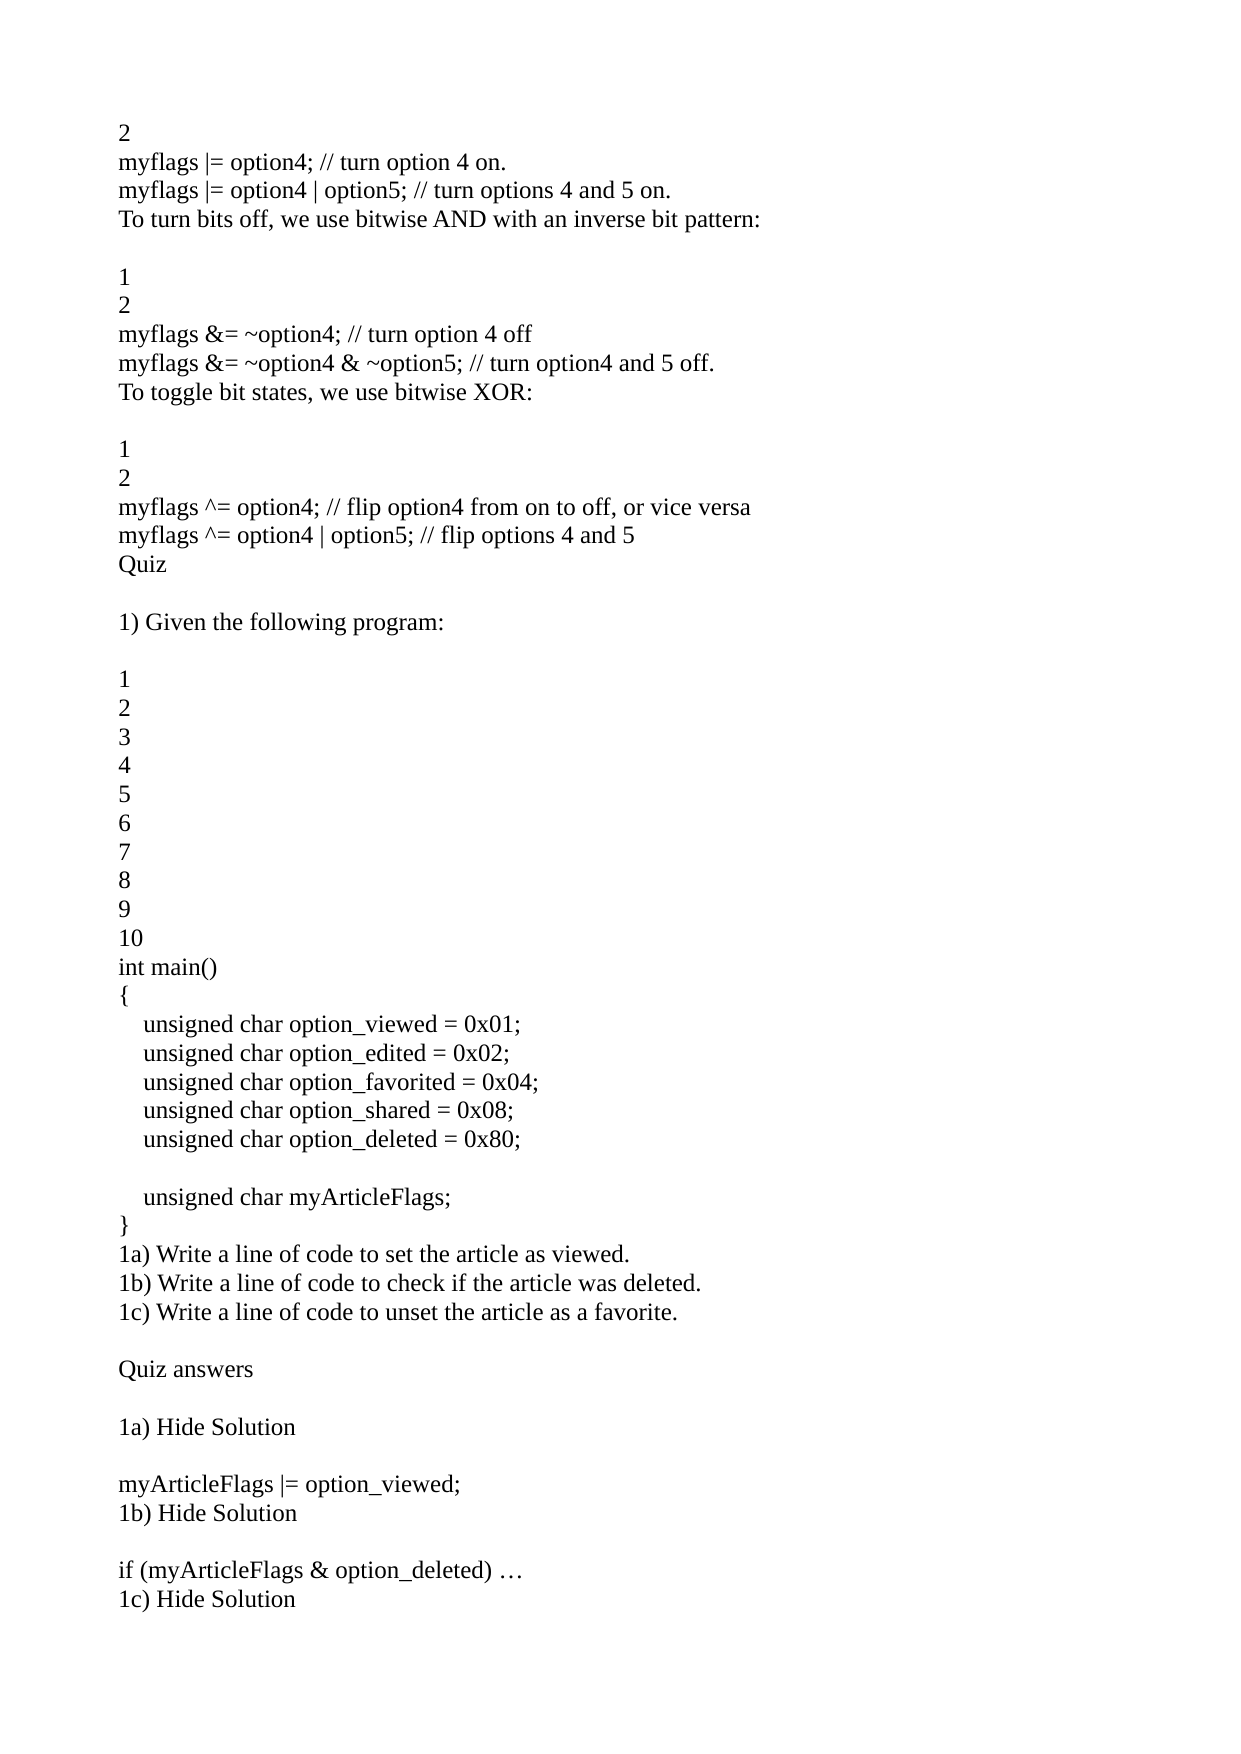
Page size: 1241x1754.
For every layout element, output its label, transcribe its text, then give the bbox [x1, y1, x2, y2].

text myflags |= option4; // turn option 4 on. [118, 147, 1122, 176]
text 1 [118, 262, 1122, 291]
text 10 [118, 923, 1122, 952]
text myflags |= option4 | option5; // turn options 4 and 5 on. [118, 176, 1122, 204]
text unsigned char myArticleFlags; [118, 1182, 1122, 1211]
text 1 [118, 664, 1122, 693]
text 4 [118, 751, 1122, 779]
text 7 [118, 837, 1122, 866]
text 2 [118, 463, 1122, 492]
text 1b) Write a line of code to check if the article was deleted. [118, 1268, 1122, 1297]
text 9 [118, 894, 1122, 923]
text 1a) Write a line of code to set the article as viewed. [118, 1239, 1122, 1268]
text Quiz [118, 549, 1122, 578]
text Quiz answers [118, 1354, 1122, 1383]
text int main() [118, 952, 1122, 981]
text if (myArticleFlags & option_deleted) … [118, 1556, 1122, 1584]
text 8 [118, 866, 1122, 894]
text 2 [118, 291, 1122, 319]
text 1 [118, 434, 1122, 463]
text 1b) Hide Solution [118, 1498, 1122, 1527]
text { [118, 981, 1122, 1009]
text 1c) Write a line of code to unset the article as a favorite. [118, 1297, 1122, 1326]
text unsigned char option_deleted = 0x80; [118, 1124, 1122, 1153]
text 1a) Hide Solution [118, 1412, 1122, 1441]
text } [118, 1211, 1122, 1239]
text unsigned char option_viewed = 0x01; [118, 1009, 1122, 1038]
text 5 [118, 779, 1122, 808]
text 2 [118, 693, 1122, 722]
text myflags &= ~option4 & ~option5; // turn option4 and 5 off. [118, 348, 1122, 377]
text 3 [118, 722, 1122, 751]
text To turn bits off, we use bitwise AND with an inverse bit pattern: [118, 204, 1122, 233]
text 2 [118, 118, 1122, 147]
text unsigned char option_shared = 0x08; [118, 1096, 1122, 1124]
text 6 [118, 808, 1122, 837]
text myArticleFlags |= option_viewed; [118, 1469, 1122, 1498]
text To toggle bit states, we use bitwise XOR: [118, 377, 1122, 406]
text myflags ^= option4; // flip option4 from on to off, or vice versa [118, 492, 1122, 521]
text myflags ^= option4 | option5; // flip options 4 and 5 [118, 521, 1122, 549]
text unsigned char option_edited = 0x02; [118, 1038, 1122, 1067]
text myflags &= ~option4; // turn option 4 off [118, 319, 1122, 348]
text 1c) Hide Solution [118, 1584, 1122, 1613]
text unsigned char option_favorited = 0x04; [118, 1067, 1122, 1096]
text 1) Given the following program: [118, 607, 1122, 636]
